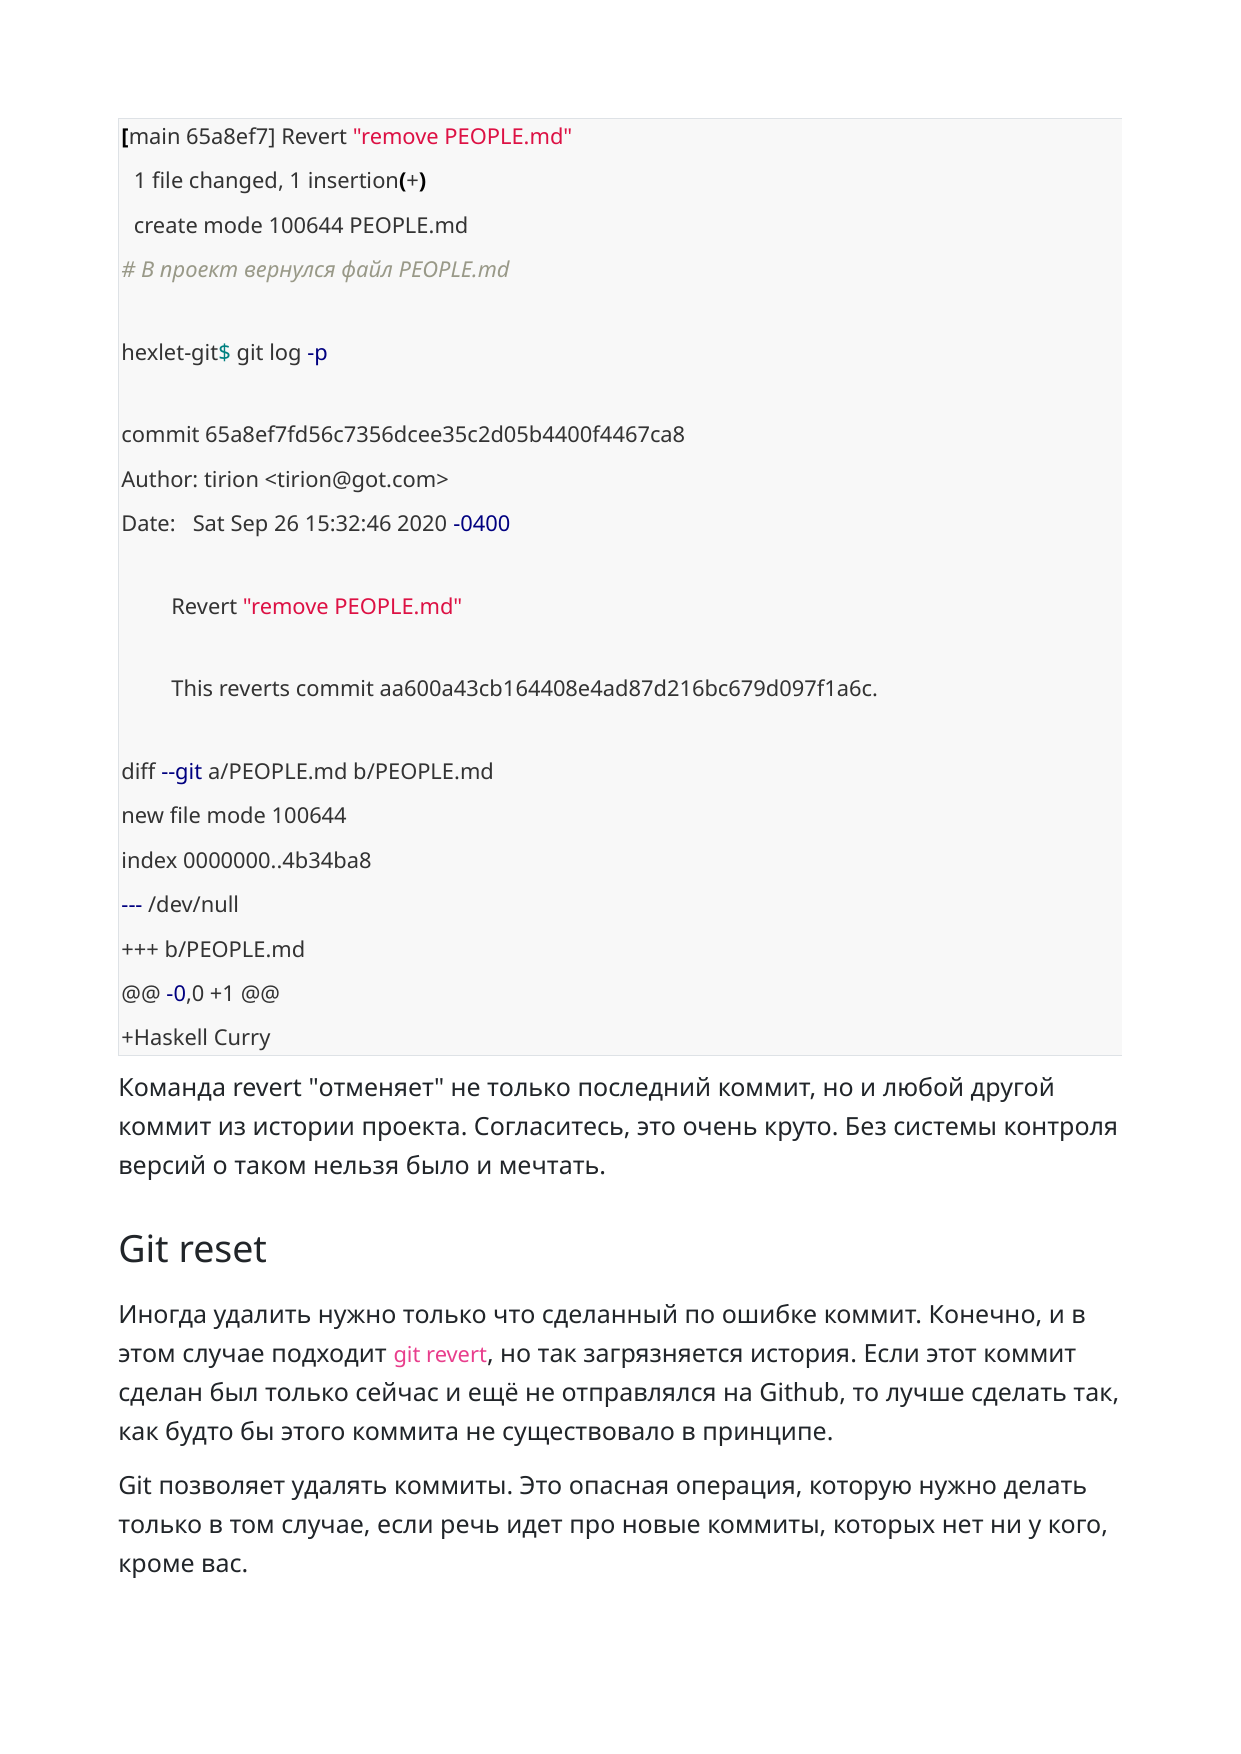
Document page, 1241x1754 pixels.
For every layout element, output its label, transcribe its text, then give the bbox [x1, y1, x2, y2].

text hexlet-git$ git log -p [119, 334, 1122, 367]
text commit 65a8ef7fd56c7356dcee35c2d05b4400f4467ca8 [119, 416, 1122, 449]
text @@ -0,0 +1 @@ [119, 975, 1122, 1008]
text 1 file changed, 1 insertion(+) [119, 162, 1122, 195]
text +++ b/PEOPLE.md [119, 931, 1122, 963]
text create mode 100644 PEOPLE.md [119, 207, 1122, 240]
text Git позволяет удалять коммиты. Это опасная операция, которую нужно делать только в том случае, если речь идет про новые коммиты, которых нет ни у кого, кроме вас. [118, 1468, 1122, 1580]
text Команда revert "отменяет" не только последний коммит, но и любой другой коммит из истории проекта. Согласитесь, это очень круто. Без системы контроля версий о таком нельзя было и мечтать. [118, 1070, 1122, 1182]
text Revert "remove PEOPLE.md" [119, 588, 1122, 621]
text diff --git a/PEOPLE.md b/PEOPLE.md [119, 753, 1122, 786]
text # В проект вернулся файл PEOPLE.md [119, 251, 1122, 284]
text Иногда удалить нужно только что сделанный по ошибке коммит. Конечно, и в этом случае подходит git revert, но так загрязняется история. Если этот коммит сделан был только сейчас и ещё не отправлялся на Github, то лучше сделать так, как будто бы этого коммита не существовало в принципе. [118, 1296, 1122, 1448]
text Author: tirion <tirion@got.com> [119, 461, 1122, 494]
text index 0000000..4b34ba8 [119, 842, 1122, 874]
text +Haskell Curry [119, 1019, 1122, 1055]
text Date: Sat Sep 26 15:32:46 2020 -0400 [119, 505, 1122, 538]
text This reverts commit aa600a43cb164408e4ad87d216bc679d097f1a6c. [119, 670, 1122, 703]
text new file mode 100644 [119, 797, 1122, 830]
text [main 65a8ef7] Revert "remove PEOPLE.md" [119, 119, 1122, 151]
subtitle Git reset [118, 1223, 1122, 1274]
text --- /dev/null [119, 886, 1122, 919]
